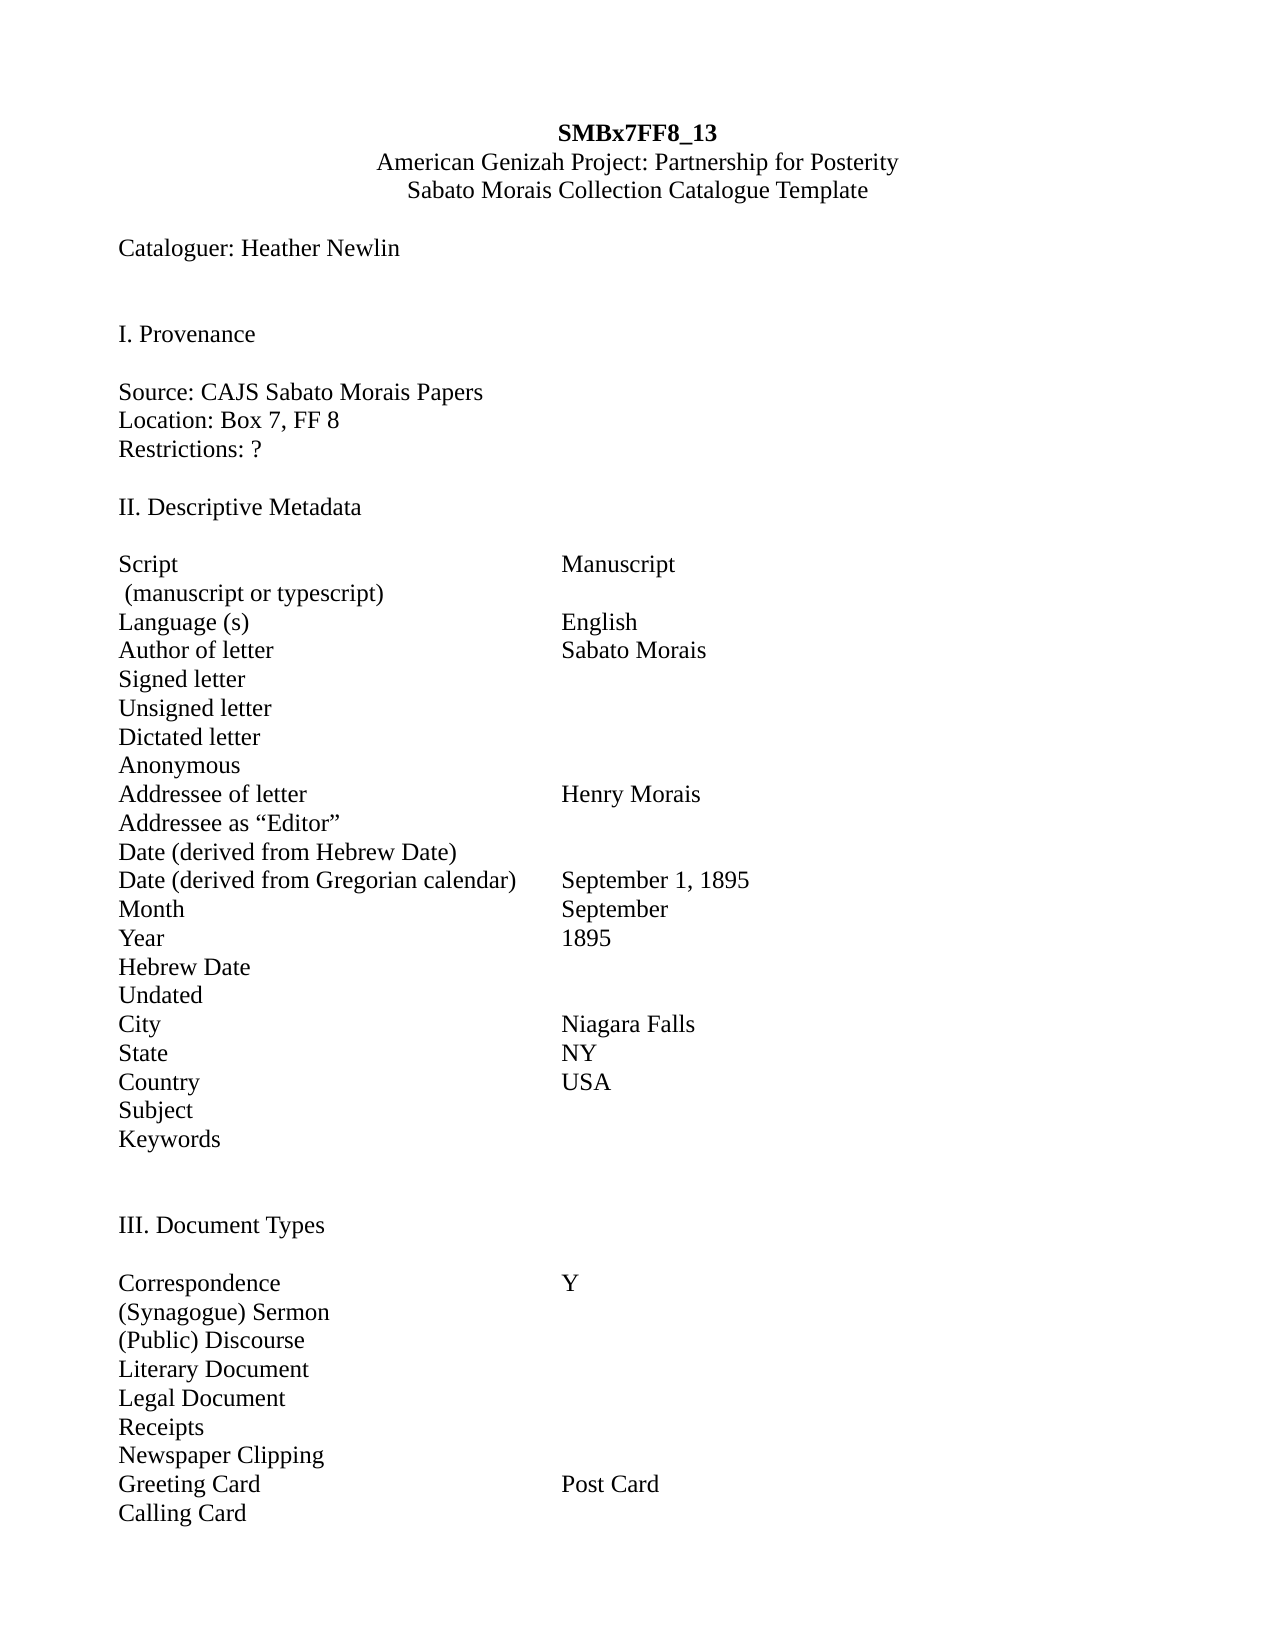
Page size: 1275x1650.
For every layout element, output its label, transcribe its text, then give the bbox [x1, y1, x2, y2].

text American Genizah Project: Partnership for Posterity [118, 147, 1157, 176]
text Legal Document [118, 1383, 1157, 1412]
text Signed letter [118, 664, 1157, 693]
text Country USA [118, 1067, 1157, 1096]
text Restrictions: ? [118, 434, 1157, 463]
text I. Provenance [118, 319, 1157, 348]
text II. Descriptive Metadata [118, 492, 1157, 521]
text Source: CAJS Sabato Morais Papers [118, 377, 1157, 406]
text Dictated letter [118, 722, 1157, 751]
text Newspaper Clipping [118, 1441, 1157, 1469]
text Author of letter Sabato Morais [118, 636, 1157, 664]
text Script Manuscript [118, 549, 1157, 578]
text (Public) Discourse [118, 1326, 1157, 1354]
text Hebrew Date [118, 952, 1157, 981]
text Receipts [118, 1412, 1157, 1441]
text Undated [118, 981, 1157, 1009]
text III. Document Types [118, 1211, 1157, 1239]
text Addressee as “Editor” [118, 808, 1157, 837]
text City Niagara Falls [118, 1009, 1157, 1038]
text (Synagogue) Sermon [118, 1297, 1157, 1326]
text Subject [118, 1096, 1157, 1124]
text Greeting Card Post Card [118, 1469, 1157, 1498]
text (manuscript or typescript) [118, 578, 1157, 607]
text Unsigned letter [118, 693, 1157, 722]
text Keywords [118, 1124, 1157, 1153]
text SMBx7FF8_13 [118, 118, 1157, 147]
text Cataloguer: Heather Newlin [118, 233, 1157, 262]
text Language (s) English [118, 607, 1157, 636]
text Date (derived from Gregorian calendar) September 1, 1895 [118, 866, 1157, 894]
text Date (derived from Hebrew Date) [118, 837, 1157, 866]
text Year 1895 [118, 923, 1157, 952]
text Literary Document [118, 1354, 1157, 1383]
text Addressee of letter Henry Morais [118, 779, 1157, 808]
text Correspondence Y [118, 1268, 1157, 1297]
text Calling Card [118, 1498, 1157, 1527]
text Sabato Morais Collection Catalogue Template [118, 176, 1157, 204]
text State NY [118, 1038, 1157, 1067]
text Anonymous [118, 751, 1157, 779]
text Location: Box 7, FF 8 [118, 406, 1157, 434]
text Month September [118, 894, 1157, 923]
